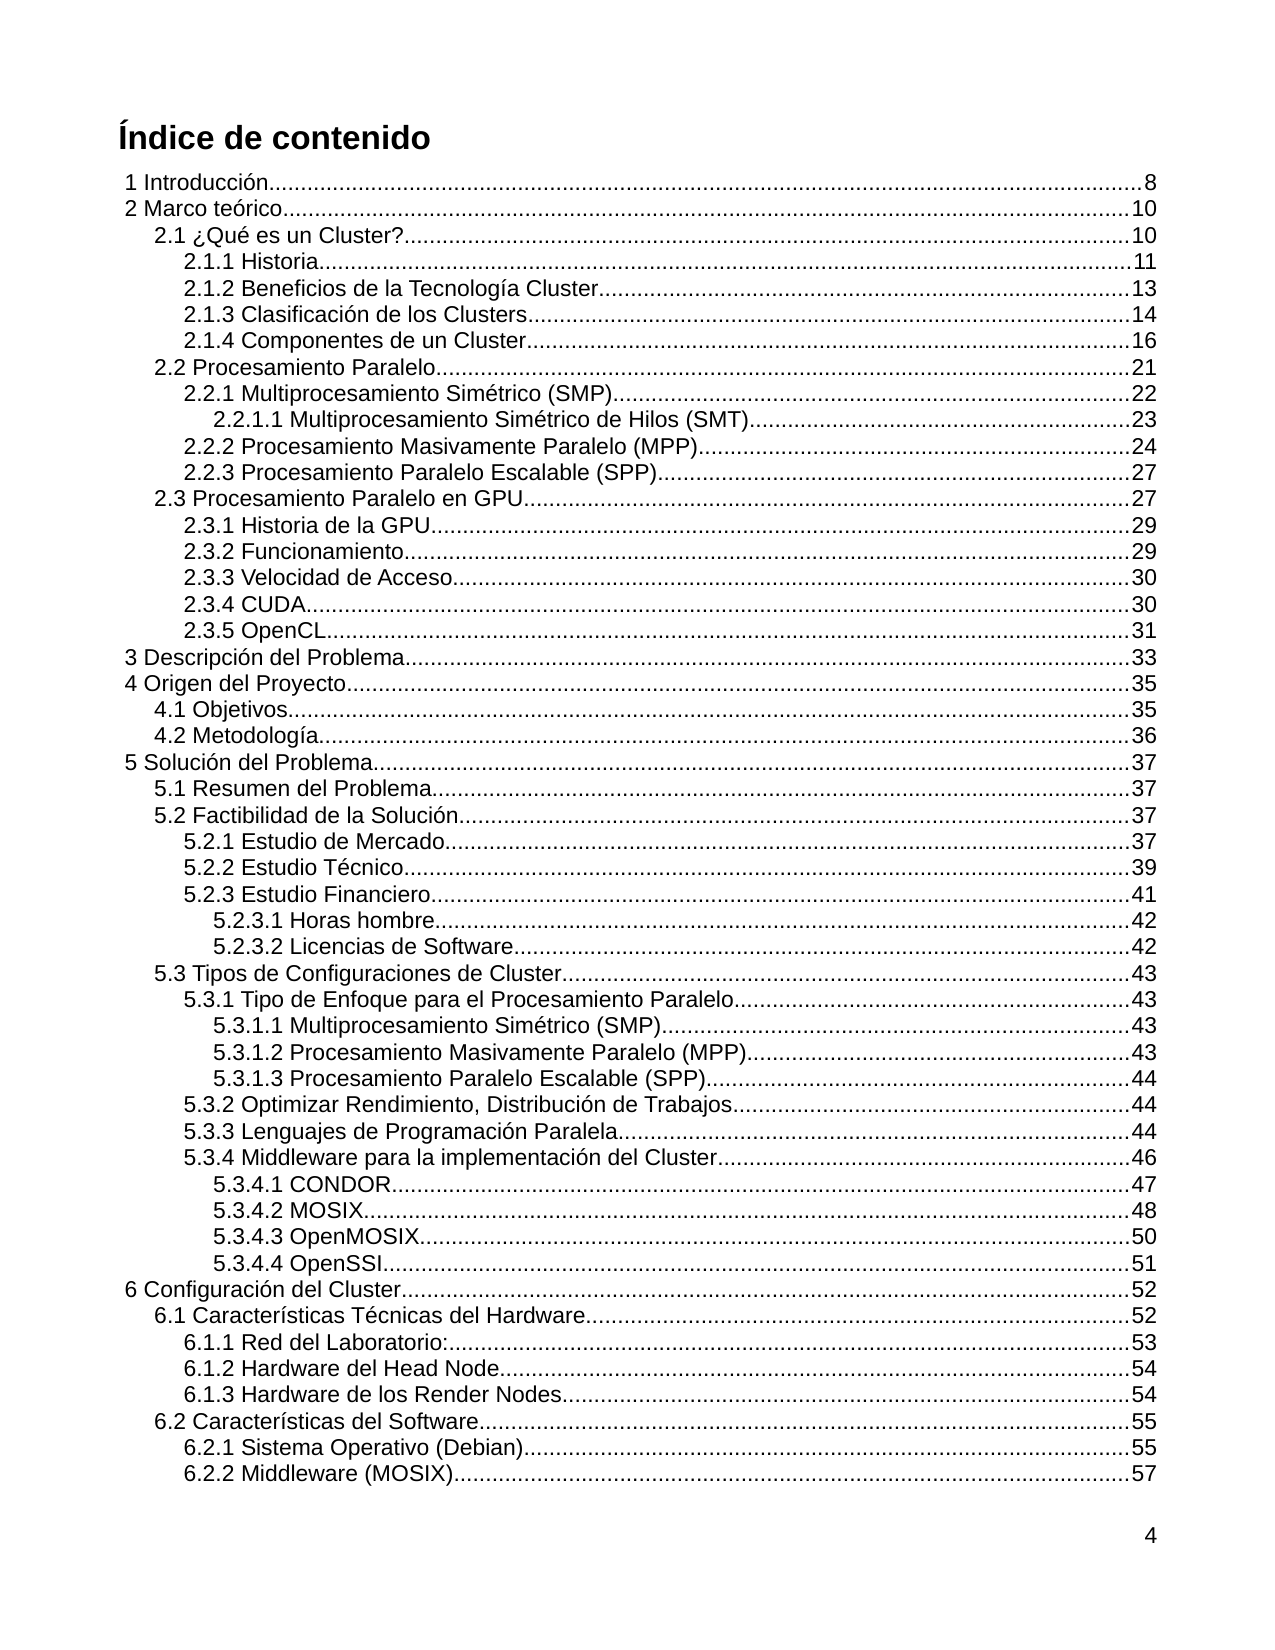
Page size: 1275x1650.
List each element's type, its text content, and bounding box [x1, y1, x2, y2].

subtitle Índice de contenido [118, 118, 1157, 157]
text 5.2.1 Estudio de Mercado 37 [177, 828, 1157, 854]
text 2.3.5 OpenCL 31 [177, 617, 1157, 643]
text 2.2.1.1 Multiprocesamiento Simétrico de Hilos (SMT) 23 [207, 406, 1157, 433]
text 5.2.3.1 Horas hombre 42 [207, 907, 1157, 933]
text 5.2.3.2 Licencias de Software 42 [207, 933, 1157, 960]
text 5.3.1.3 Procesamiento Paralelo Escalable (SPP) 44 [207, 1065, 1157, 1091]
text 1 Introducción 8 [118, 169, 1157, 195]
text 4 Origen del Proyecto 35 [118, 670, 1157, 696]
text 6 Configuración del Cluster 52 [118, 1276, 1157, 1302]
text 2.3.4 CUDA 30 [177, 591, 1157, 617]
text 2 Marco teórico 10 [118, 195, 1157, 222]
text 6.1.3 Hardware de los Render Nodes 54 [177, 1381, 1157, 1408]
text 5.3.4.1 CONDOR 47 [207, 1171, 1157, 1197]
text 2.1.4 Componentes de un Cluster 16 [177, 327, 1157, 353]
text 2.2 Procesamiento Paralelo 21 [148, 353, 1157, 380]
text 5.3.2 Optimizar Rendimiento, Distribución de Trabajos 44 [177, 1091, 1157, 1118]
text 5.3.1.2 Procesamiento Masivamente Paralelo (MPP) 43 [207, 1039, 1157, 1065]
text 5.3 Tipos de Configuraciones de Cluster 43 [148, 960, 1157, 986]
text 5.3.4 Middleware para la implementación del Cluster 46 [177, 1144, 1157, 1171]
text 5.3.3 Lenguajes de Programación Paralela 44 [177, 1118, 1157, 1144]
text 2.2.1 Multiprocesamiento Simétrico (SMP) 22 [177, 380, 1157, 406]
text 2.3.1 Historia de la GPU 29 [177, 512, 1157, 538]
text 3 Descripción del Problema 33 [118, 643, 1157, 670]
text 5.2.2 Estudio Técnico 39 [177, 854, 1157, 881]
text 2.2.2 Procesamiento Masivamente Paralelo (MPP) 24 [177, 433, 1157, 459]
text 4.2 Metodología 36 [148, 722, 1157, 749]
text 5.3.4.2 MOSIX 48 [207, 1197, 1157, 1223]
text 6.2.1 Sistema Operativo (Debian) 55 [177, 1434, 1157, 1460]
text 6.1.1 Red del Laboratorio: 53 [177, 1329, 1157, 1355]
text 6.2.2 Middleware (MOSIX) 57 [177, 1460, 1157, 1487]
text 2.1.2 Beneficios de la Tecnología Cluster 13 [177, 274, 1157, 301]
text 2.1 ¿Qué es un Cluster? 10 [148, 222, 1157, 248]
text 2.1.3 Clasificación de los Clusters 14 [177, 301, 1157, 327]
text 2.3.2 Funcionamiento 29 [177, 538, 1157, 564]
text 5.3.1 Tipo de Enfoque para el Procesamiento Paralelo 43 [177, 986, 1157, 1012]
text 6.1.2 Hardware del Head Node 54 [177, 1355, 1157, 1381]
text 6.2 Características del Software 55 [148, 1408, 1157, 1434]
text 5.1 Resumen del Problema 37 [148, 775, 1157, 802]
text 2.3.3 Velocidad de Acceso 30 [177, 564, 1157, 591]
text 5 Solución del Problema 37 [118, 749, 1157, 775]
text 5.3.4.4 OpenSSI 51 [207, 1249, 1157, 1276]
text 5.2.3 Estudio Financiero 41 [177, 881, 1157, 907]
text 2.1.1 Historia 11 [177, 248, 1157, 274]
text 5.3.4.3 OpenMOSIX 50 [207, 1223, 1157, 1249]
text 2.2.3 Procesamiento Paralelo Escalable (SPP) 27 [177, 459, 1157, 485]
text 5.3.1.1 Multiprocesamiento Simétrico (SMP) 43 [207, 1012, 1157, 1039]
text 2.3 Procesamiento Paralelo en GPU 27 [148, 485, 1157, 512]
text 5.2 Factibilidad de la Solución 37 [148, 802, 1157, 828]
text 6.1 Características Técnicas del Hardware 52 [148, 1302, 1157, 1329]
text 4.1 Objetivos 35 [148, 696, 1157, 722]
